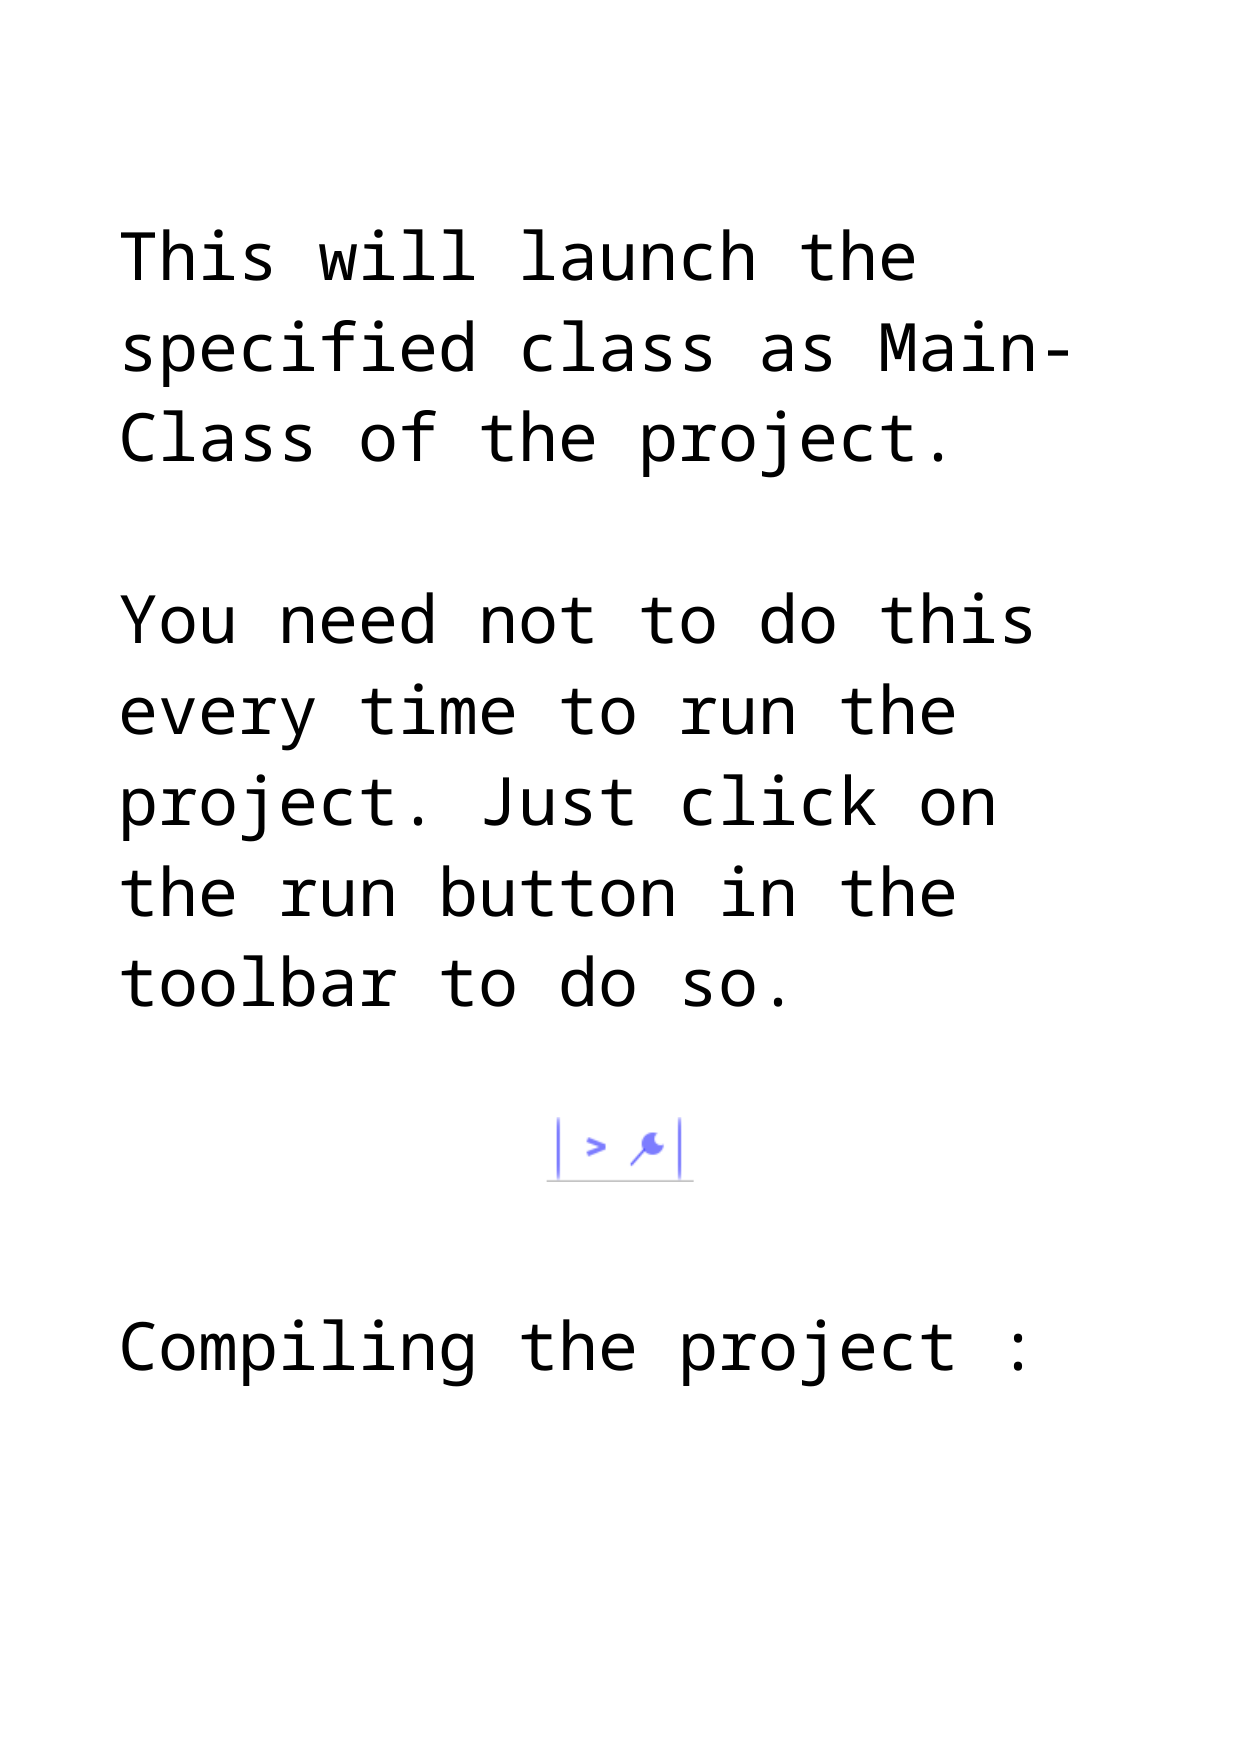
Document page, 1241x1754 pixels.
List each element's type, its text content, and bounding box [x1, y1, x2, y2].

text Compiling the project : [118, 1299, 1122, 1390]
picture [546, 1117, 694, 1182]
text You need not to do this every time to run the project. Just click on the run button in the toolbar to do so. [118, 572, 1122, 1026]
text This will launch the specified class as Main-Class of the project. [118, 209, 1122, 481]
